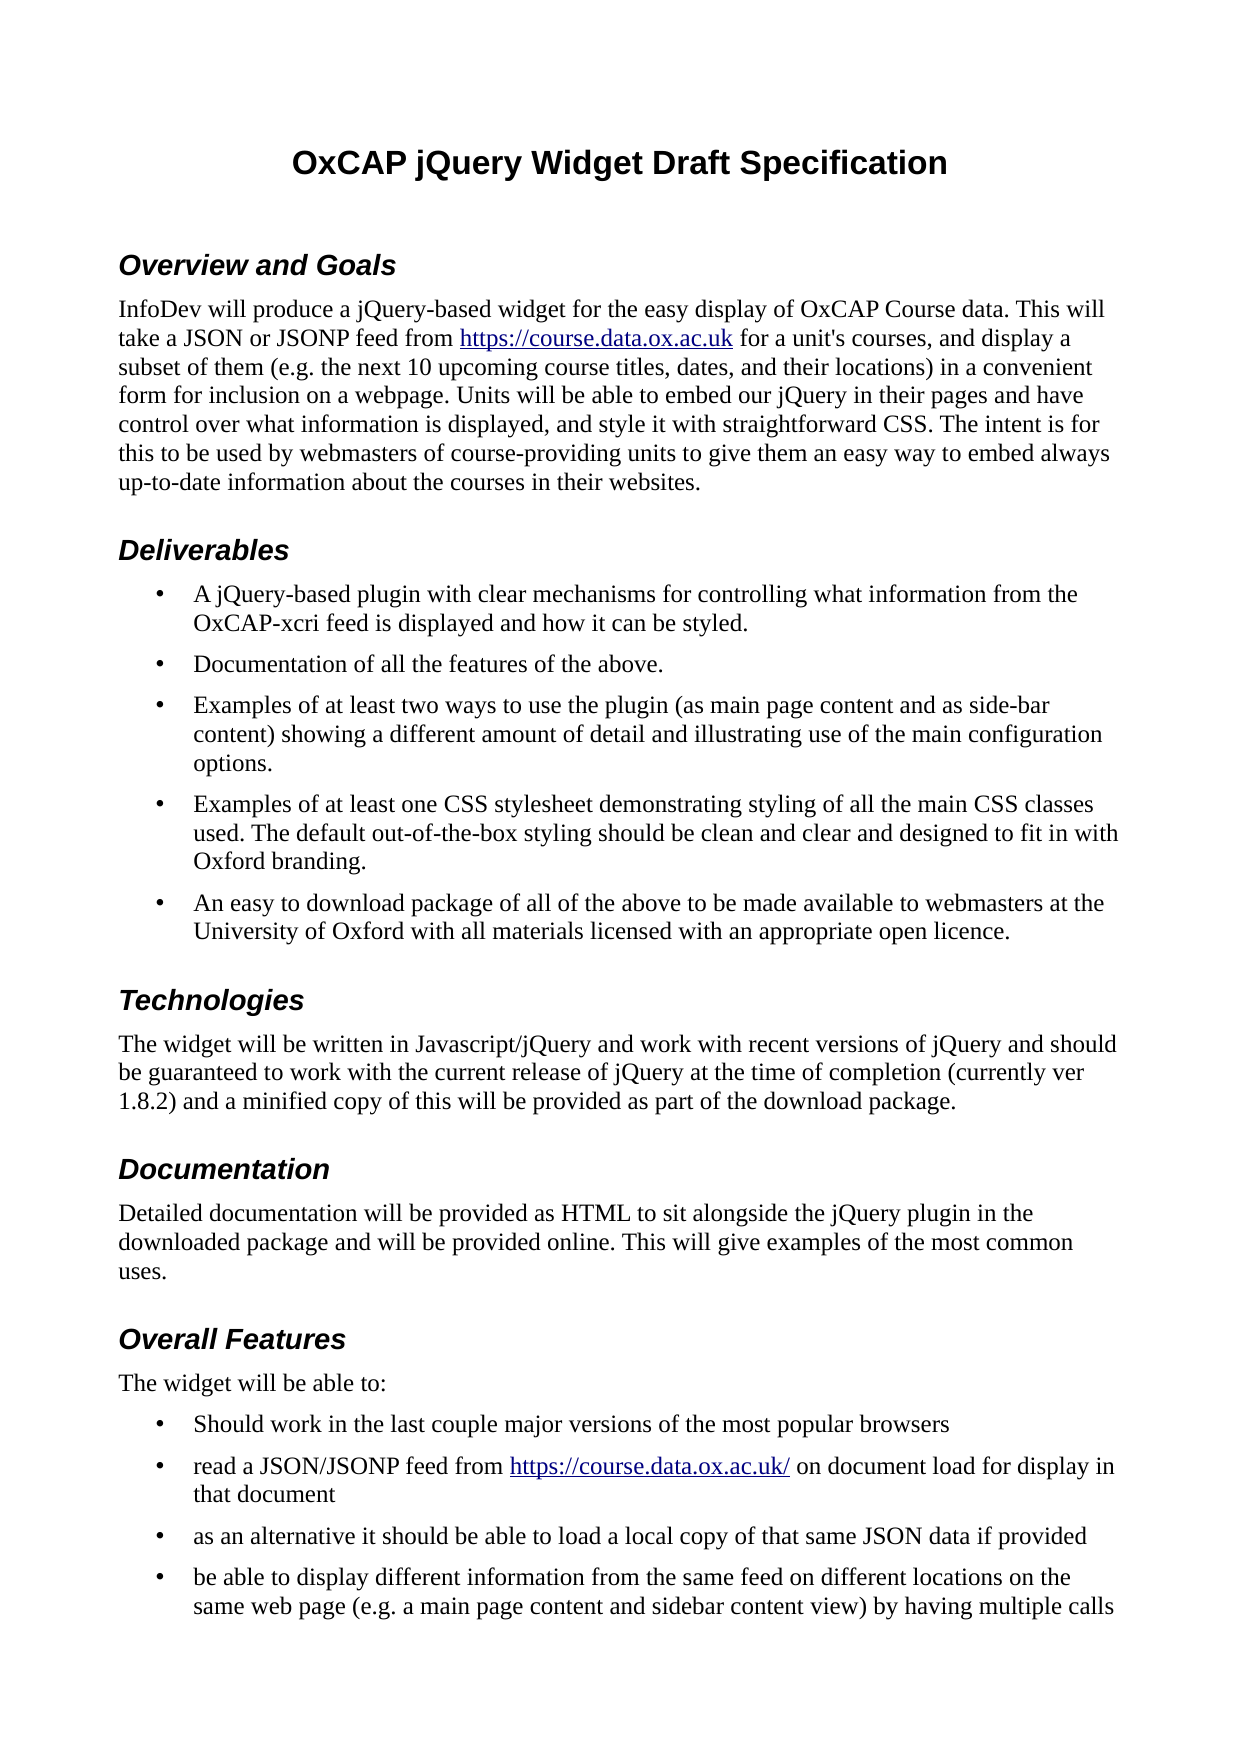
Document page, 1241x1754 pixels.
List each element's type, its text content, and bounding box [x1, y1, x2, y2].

list as an alternative it should be able to load a local copy of that same JSON data if provided [156, 1521, 1122, 1549]
list Examples of at least two ways to use the plugin (as main page content and as side-bar content) showing a different amount of detail and illustrating use of the main configuration options. [156, 690, 1122, 776]
text The widget will be written in Javascript/jQuery and work with recent versions of jQuery and should be guaranteed to work with the current release of jQuery at the time of completion (currently ver 1.8.2) and a minified copy of this will be provided as part of the download package. [118, 1029, 1122, 1115]
subtitle Deliverables [118, 533, 1122, 566]
text The widget will be able to: [118, 1368, 1122, 1397]
list Documentation of all the features of the above. [156, 649, 1122, 678]
list A jQuery-based plugin with clear mechanisms for controlling what information from the OxCAP-xcri feed is displayed and how it can be styled. [156, 579, 1122, 636]
subtitle OxCAP jQuery Widget Draft Specification [118, 143, 1122, 182]
list Should work in the last couple major versions of the most popular browsers [156, 1409, 1122, 1438]
list Examples of at least one CSS stylesheet demonstrating styling of all the main CSS classes used. The default out-of-the-box styling should be clean and clear and designed to fit in with Oxford branding. [156, 789, 1122, 875]
list An easy to download package of all of the above to be made available to webmasters at the University of Oxford with all materials licensed with an appropriate open licence. [156, 888, 1122, 945]
text Detailed documentation will be provided as HTML to sit alongside the jQuery plugin in the downloaded package and will be provided online. This will give examples of the most common uses. [118, 1198, 1122, 1285]
subtitle Overview and Goals [118, 248, 1122, 282]
list be able to display different information from the same feed on different locations on the same web page (e.g. a main page content and sidebar content view) by having multiple calls [156, 1562, 1122, 1619]
subtitle Overall Features [118, 1322, 1122, 1356]
list read a JSON/JSONP feed from https://course.data.ox.ac.uk/ on document load for display in that document [156, 1451, 1122, 1508]
subtitle Technologies [118, 983, 1122, 1016]
text InfoDev will produce a jQuery-based widget for the easy display of OxCAP Course data. This will take a JSON or JSONP feed from https://course.data.ox.ac.uk for a unit's courses, and display a subset of them (e.g. the next 10 upcoming course titles, dates, and their locations) in a convenient form for inclusion on a webpage. Units will be able to embed our jQuery in their pages and have control over what information is displayed, and style it with straightforward CSS. The intent is for this to be used by webmasters of course-providing units to give them an easy way to embed always up-to-date information about the courses in their websites. [118, 294, 1122, 495]
subtitle Documentation [118, 1152, 1122, 1186]
